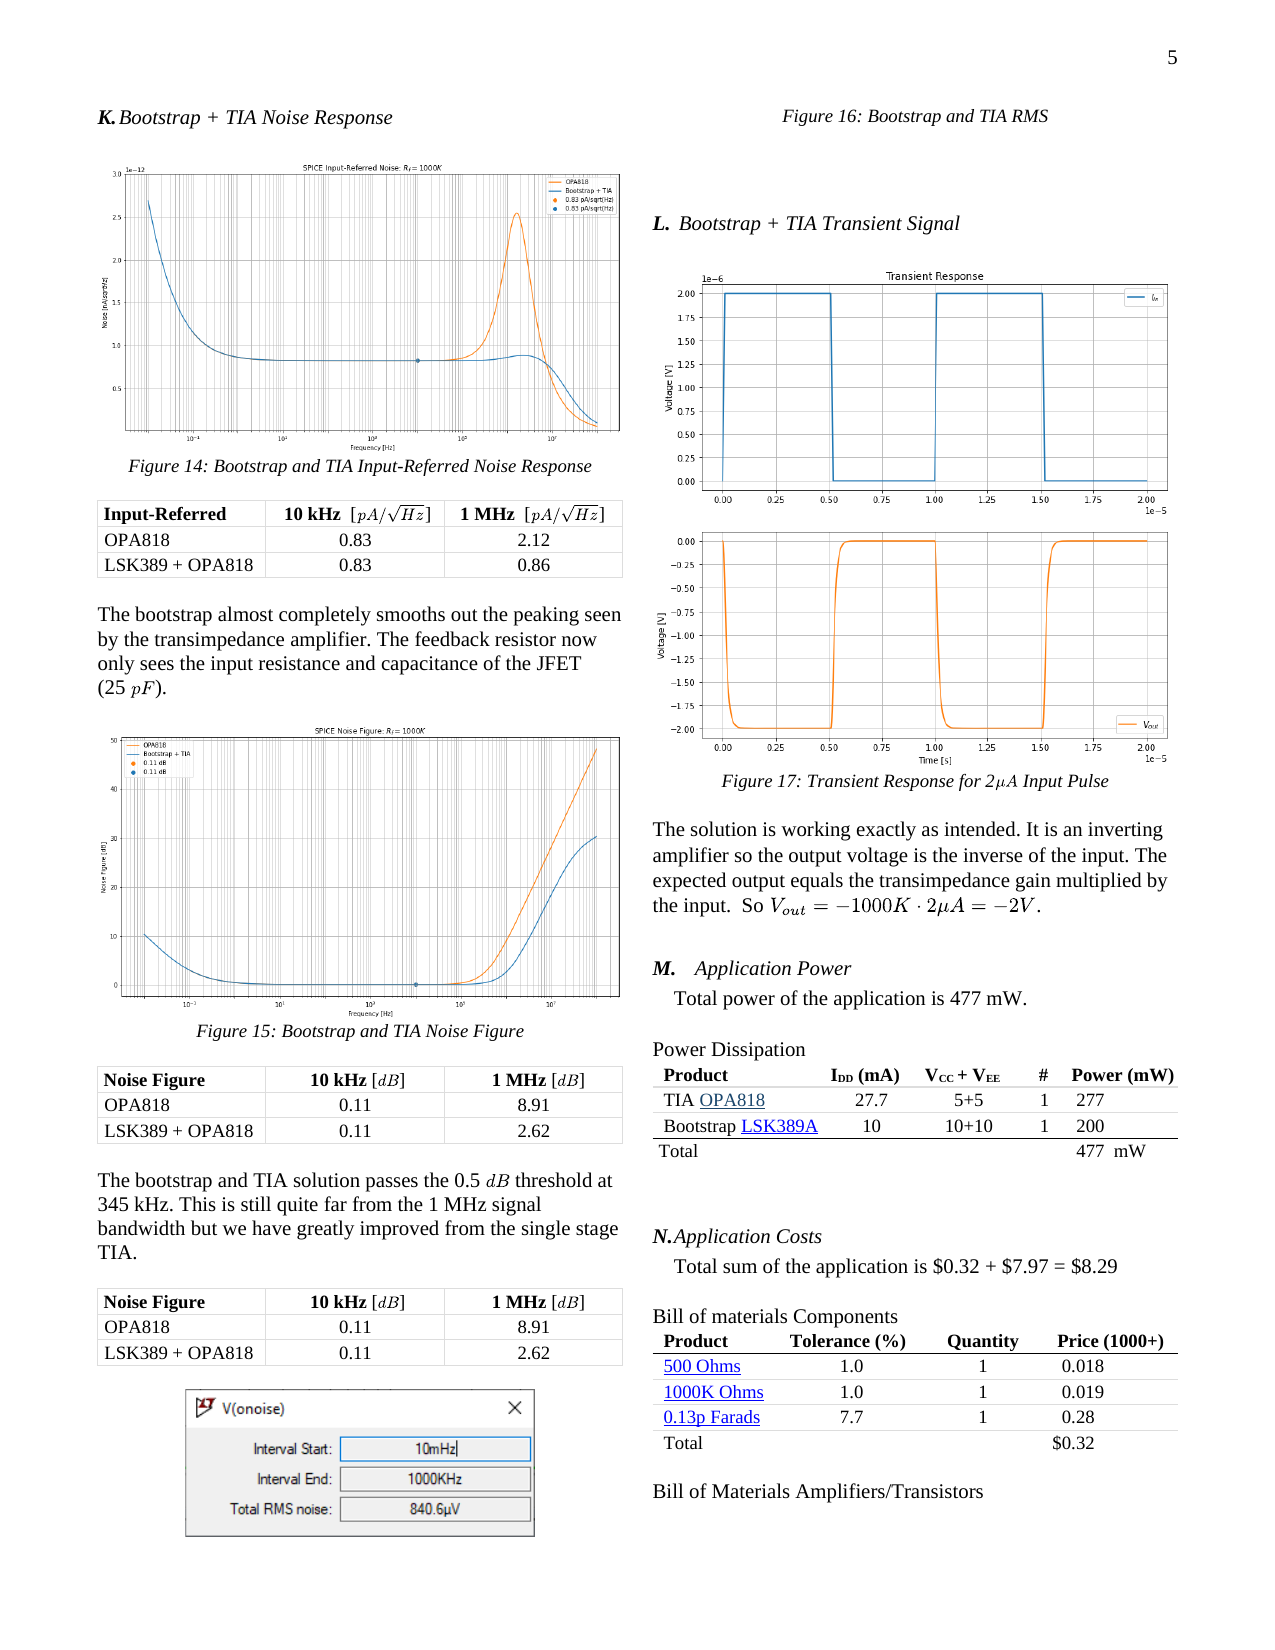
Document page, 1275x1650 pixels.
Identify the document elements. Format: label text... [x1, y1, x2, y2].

table_cell 0.018 [1046, 1354, 1177, 1378]
table_cell 1 [915, 1354, 1046, 1378]
table_cell Bootstrap LSK389A [653, 1113, 819, 1137]
table_cell [919, 1139, 1018, 1163]
table_cell 1 [915, 1405, 1046, 1429]
table_cell 2.12 [445, 527, 622, 552]
table_header Product [653, 1062, 819, 1086]
table_cell 0.13p Farads [653, 1405, 784, 1429]
table_header Power (mW) [1065, 1062, 1178, 1086]
table_cell 1 [1019, 1088, 1065, 1112]
table_cell 7.7 [784, 1405, 915, 1429]
table_cell $0.32 [1046, 1431, 1177, 1455]
table_cell 1 [1019, 1113, 1065, 1137]
table_cell 10+10 [919, 1113, 1018, 1137]
subtitle Bootstrap + TIA Noise Response [97, 105, 622, 129]
text Figure 15: Bootstrap and TIA Noise Figure [97, 1021, 622, 1042]
table_cell 1000K Ohms [653, 1380, 784, 1404]
table_header Product [653, 1329, 784, 1353]
table_cell 0.11 [266, 1093, 444, 1117]
subtitle Bootstrap + TIA Transient Signal [652, 211, 1177, 235]
text Bill of Materials Amplifiers/Transistors [652, 1479, 1177, 1503]
table_cell 1.0 [784, 1354, 915, 1378]
table_cell OPA818 [98, 1315, 265, 1339]
table_cell 10 [820, 1113, 919, 1137]
table_cell 0.019 [1046, 1380, 1177, 1404]
table_cell LSK389 + OPA818 [98, 1340, 265, 1364]
table_cell 0.83 [266, 527, 444, 552]
table_cell LSK389 + OPA818 [98, 1118, 265, 1143]
table_cell 477 mW [1065, 1139, 1178, 1163]
table_header VCC + VEE [919, 1062, 1018, 1086]
table_header 10 kHz [] [266, 501, 444, 526]
picture [97, 159, 623, 455]
text Total sum of the application is $0.32 + $7.97 = $8.29 [652, 1254, 1177, 1278]
table_header Tolerance (%) [784, 1329, 915, 1353]
table_cell 0.28 [1046, 1405, 1177, 1429]
table_cell 1 [915, 1380, 1046, 1404]
table_header Noise Figure [98, 1289, 265, 1313]
table_header Price (1000+) [1046, 1329, 1177, 1353]
text Figure 14: Bootstrap and TIA Input-Referred Noise Response [97, 455, 622, 476]
text Bill of materials Components [652, 1304, 1177, 1328]
table_header Noise Figure [98, 1067, 265, 1092]
table_cell [784, 1431, 915, 1455]
picture [652, 265, 1173, 769]
table_cell Total [653, 1139, 819, 1163]
table_header # [1019, 1062, 1065, 1086]
text (25 ). [97, 674, 622, 699]
table_cell LSK389 + OPA818 [98, 553, 265, 577]
table_cell 277 [1065, 1088, 1178, 1112]
subtitle Application Costs [652, 1224, 1177, 1248]
table_cell 27.7 [820, 1088, 919, 1112]
table_cell [820, 1139, 919, 1163]
table_header 10 kHz [] [266, 1289, 444, 1313]
picture [97, 722, 623, 1021]
table_cell 2.62 [445, 1118, 622, 1143]
text Figure 16: Bootstrap and TIA RMS [652, 105, 1177, 127]
table_cell [915, 1431, 1046, 1455]
text The bootstrap almost completely smooths out the peaking seen by the transimpedance amplifier. The feedback resistor now only sees the input resistance and capacitance of the JFET [97, 602, 622, 674]
table_cell 0.11 [266, 1118, 444, 1143]
table_cell OPA818 [98, 1093, 265, 1117]
text The bootstrap and TIA solution passes the 0.5 threshold at 345 kHz. This is still quite far from the 1 MHz signal bandwidth but we have greatly improved from the single stage TIA. [97, 1168, 622, 1264]
table_cell 0.86 [445, 553, 622, 577]
table_cell 0.83 [266, 553, 444, 577]
table_cell Total [653, 1431, 784, 1455]
table_header IDD (mA) [820, 1062, 919, 1086]
table_cell [1019, 1139, 1065, 1163]
table_cell 8.91 [445, 1093, 622, 1117]
table_header 1 MHz [] [445, 501, 622, 526]
text Total power of the application is 477 mW. [652, 986, 1177, 1010]
table_cell 0.11 [266, 1340, 444, 1364]
table_header 1 MHz [] [445, 1289, 622, 1313]
table_header Input-Referred [98, 501, 265, 526]
table_cell 8.91 [445, 1315, 622, 1339]
subtitle Application Power [652, 956, 1177, 980]
table_header 1 MHz [] [445, 1067, 622, 1092]
table_cell OPA818 [98, 527, 265, 552]
table_cell 5+5 [919, 1088, 1018, 1112]
picture [185, 1389, 535, 1537]
table_cell 500 Ohms [653, 1354, 784, 1378]
text The solution is working exactly as intended. It is an inverting amplifier so the output voltage is the inverse of the input. The expected output equals the transimpedance gain multiplied by the input. So . [652, 817, 1177, 917]
table_cell TIA OPA818 [653, 1088, 819, 1112]
text Figure 17: Transient Response for 2 Input Pulse [652, 769, 1177, 791]
table_header 10 kHz [] [266, 1067, 444, 1092]
table_header Quantity [915, 1329, 1046, 1353]
table_cell 200 [1065, 1113, 1178, 1137]
table_cell 1.0 [784, 1380, 915, 1404]
text Power Dissipation [652, 1037, 1177, 1061]
table_cell 2.62 [445, 1340, 622, 1364]
table_cell 0.11 [266, 1315, 444, 1339]
